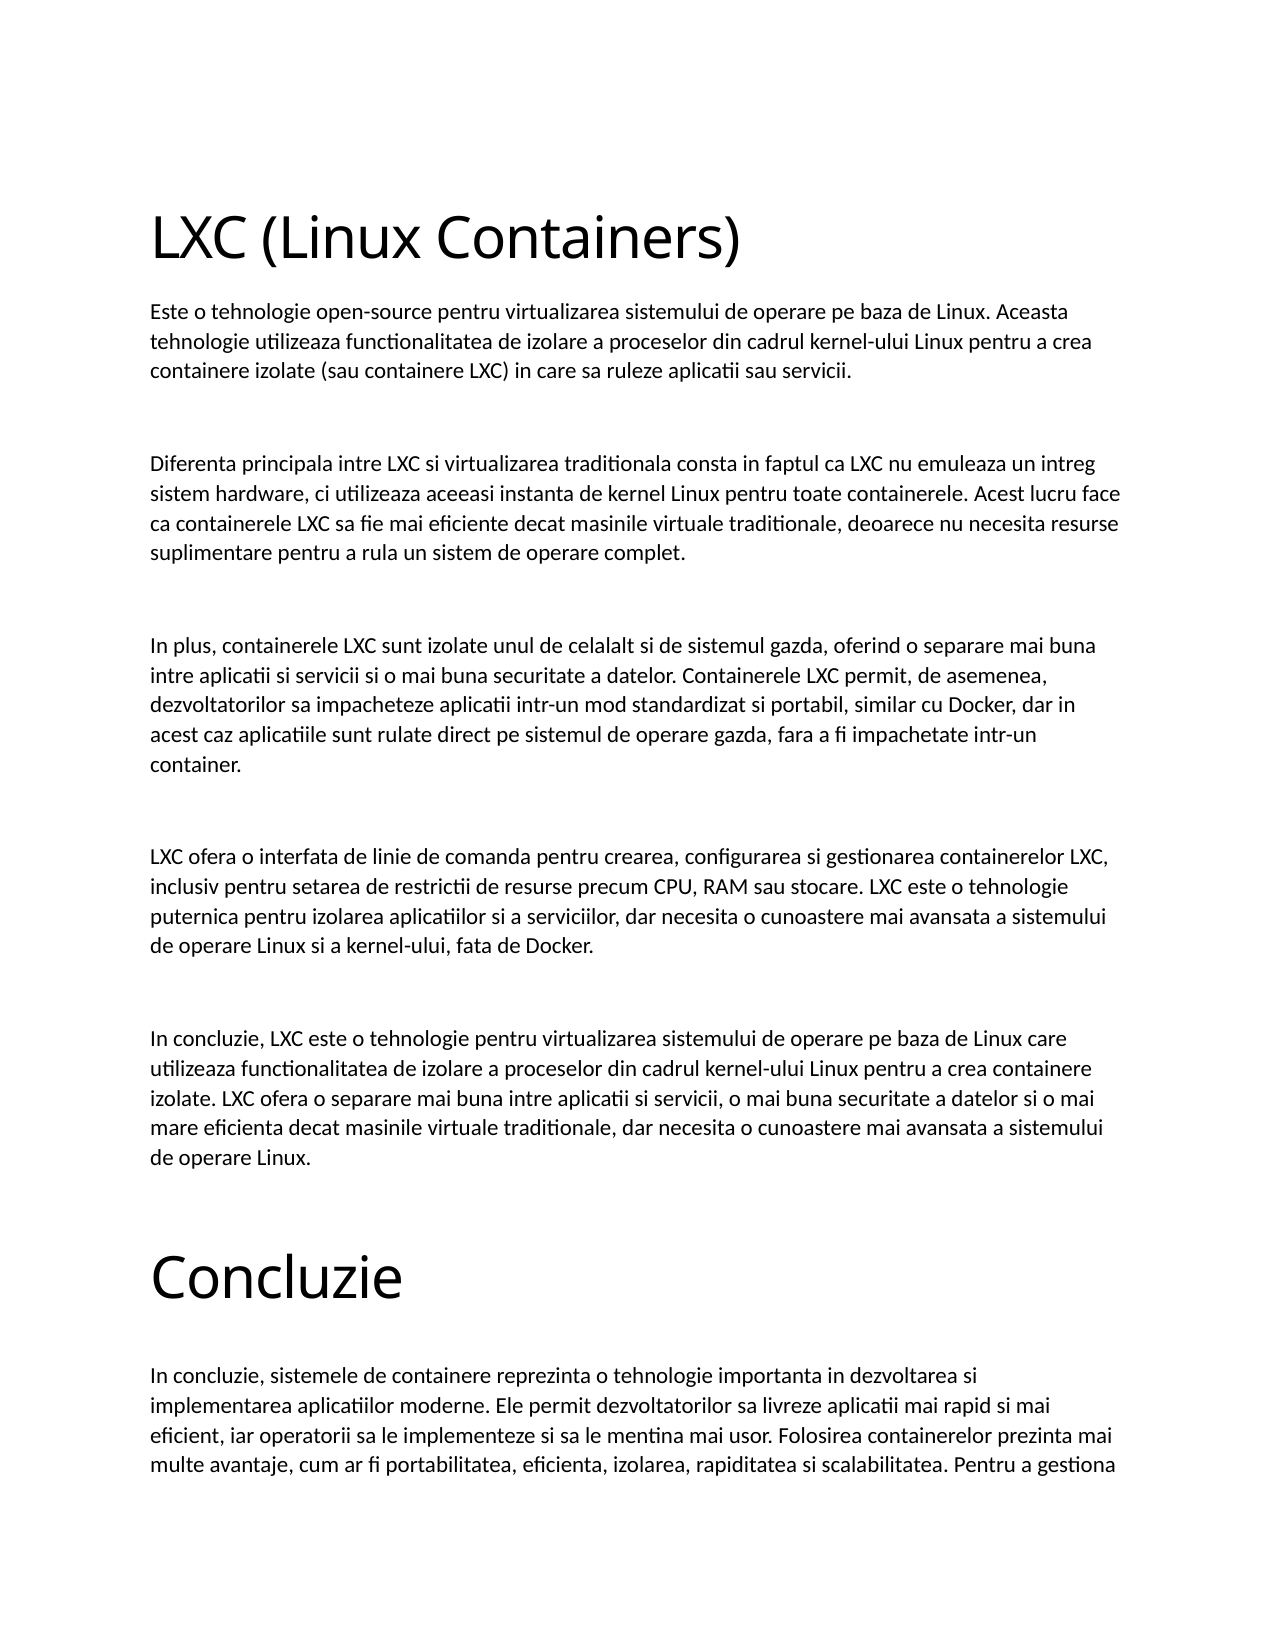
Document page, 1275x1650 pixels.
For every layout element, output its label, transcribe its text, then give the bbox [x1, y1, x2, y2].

text In concluzie, LXC este o tehnologie pentru virtualizarea sistemului de operare pe baza de Linux care utilizeaza functionalitatea de izolare a proceselor din cadrul kernel-ului Linux pentru a crea containere izolate. LXC ofera o separare mai buna intre aplicatii si servicii, o mai buna securitate a datelor si o mai mare eficienta decat masinile virtuale traditionale, dar necesita o cunoastere mai avansata a sistemului de operare Linux. [150, 1024, 1125, 1171]
text LXC (Linux Containers) [150, 196, 1125, 276]
text Diferenta principala intre LXC si virtualizarea traditionala consta in faptul ca LXC nu emuleaza un intreg sistem hardware, ci utilizeaza aceeasi instanta de kernel Linux pentru toate containerele. Acest lucru face ca containerele LXC sa fie mai eficiente decat masinile virtuale traditionale, deoarece nu necesita resurse suplimentare pentru a rula un sistem de operare complet. [150, 449, 1125, 566]
text In concluzie, sistemele de containere reprezinta o tehnologie importanta in dezvoltarea si implementarea aplicatiilor moderne. Ele permit dezvoltatorilor sa livreze aplicatii mai rapid si mai eficient, iar operatorii sa le implementeze si sa le mentina mai usor. Folosirea containerelor prezinta mai multe avantaje, cum ar fi portabilitatea, eficienta, izolarea, rapiditatea si scalabilitatea. Pentru a gestiona [150, 1362, 1125, 1479]
text LXC ofera o interfata de linie de comanda pentru crearea, configurarea si gestionarea containerelor LXC, inclusiv pentru setarea de restrictii de resurse precum CPU, RAM sau stocare. LXC este o tehnologie puternica pentru izolarea aplicatiilor si a serviciilor, dar necesita o cunoastere mai avansata a sistemului de operare Linux si a kernel-ului, fata de Docker. [150, 842, 1125, 959]
title Concluzie [150, 1236, 1125, 1315]
text Este o tehnologie open-source pentru virtualizarea sistemului de operare pe baza de Linux. Aceasta tehnologie utilizeaza functionalitatea de izolare a proceselor din cadrul kernel-ului Linux pentru a crea containere izolate (sau containere LXC) in care sa ruleze aplicatii sau servicii. [150, 297, 1125, 384]
text In plus, containerele LXC sunt izolate unul de celalalt si de sistemul gazda, oferind o separare mai buna intre aplicatii si servicii si o mai buna securitate a datelor. Containerele LXC permit, de asemenea, dezvoltatorilor sa impacheteze aplicatii intr-un mod standardizat si portabil, similar cu Docker, dar in acest caz aplicatiile sunt rulate direct pe sistemul de operare gazda, fara a fi impachetate intr-un container. [150, 631, 1125, 778]
